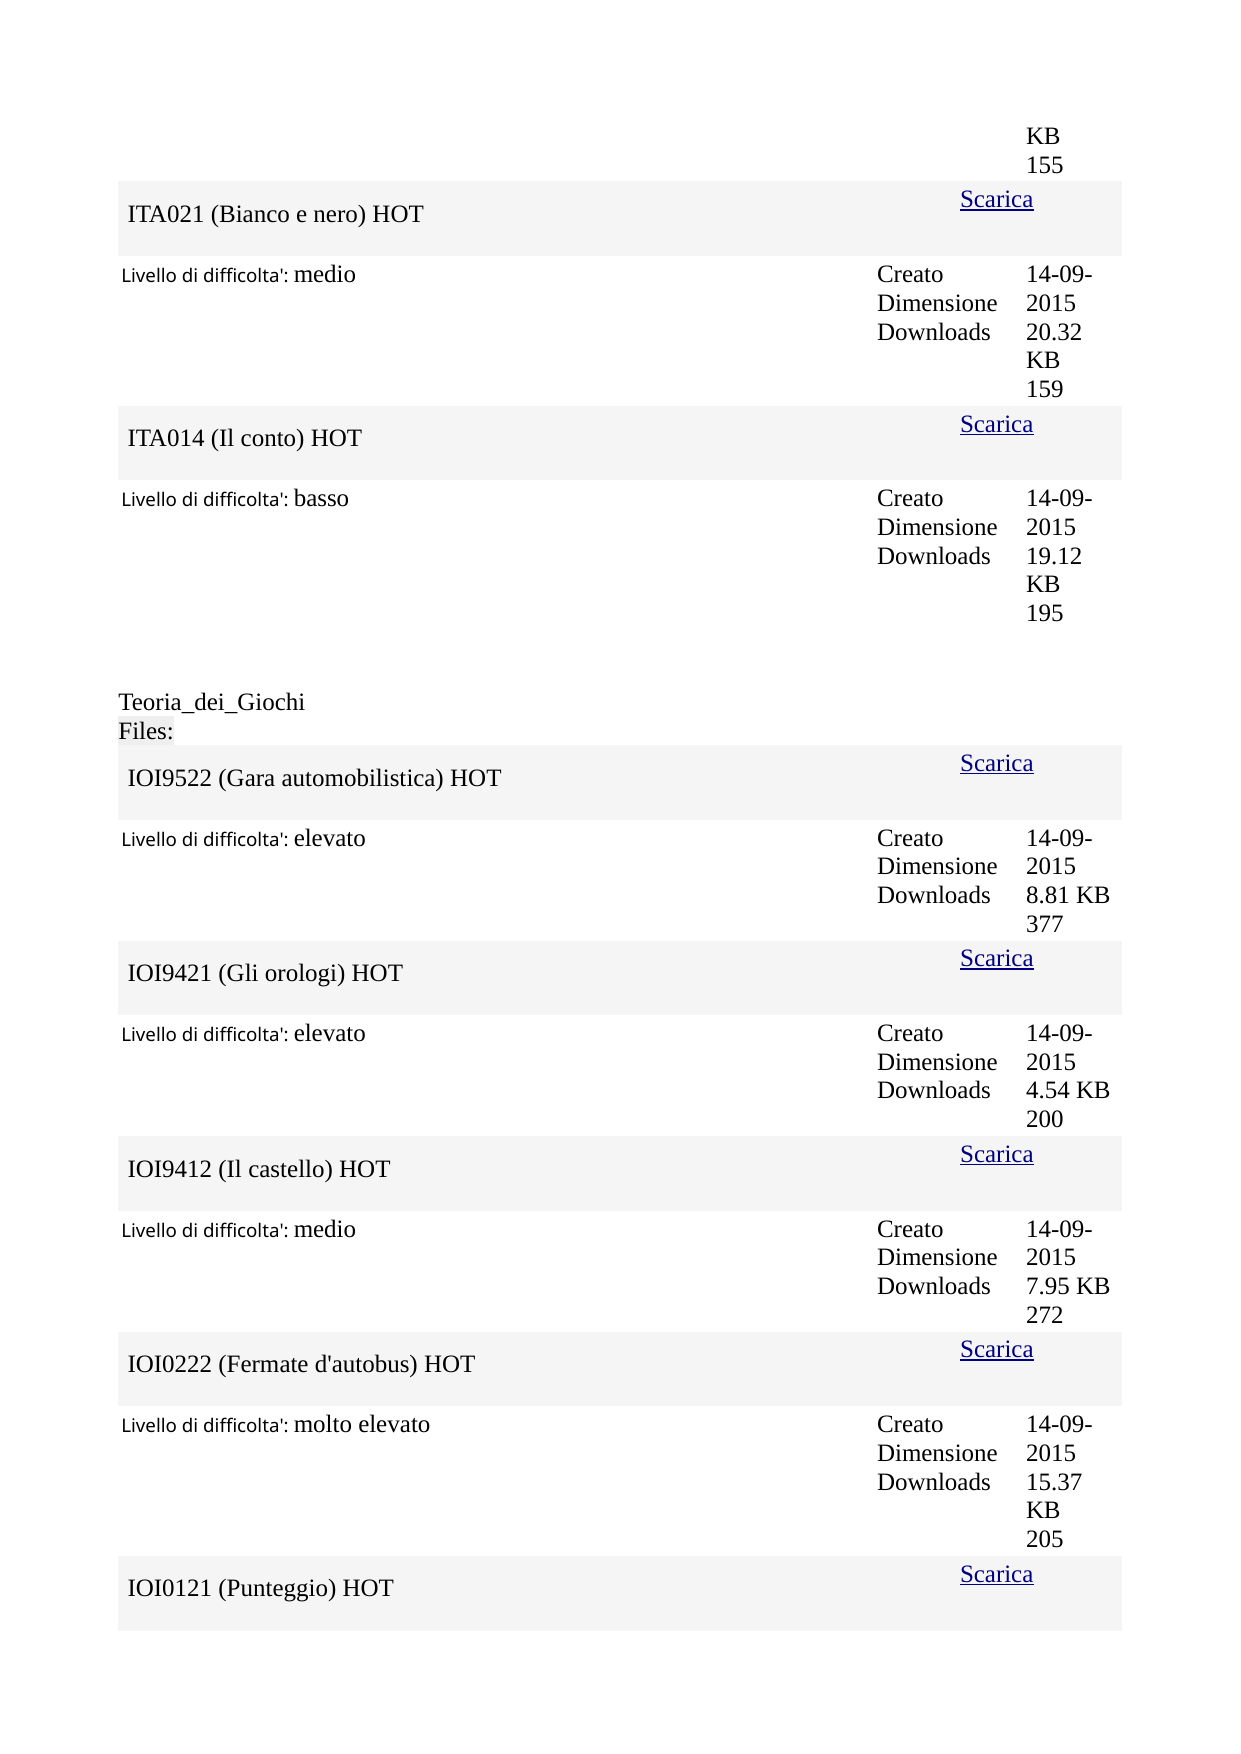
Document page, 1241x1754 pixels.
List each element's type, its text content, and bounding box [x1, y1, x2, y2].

table_cell [671, 1200, 1122, 1211]
table_header Livello di difficolta': medio [118, 1211, 862, 1332]
table_header [863, 1406, 874, 1556]
table_header Creato Dimensione Downloads [874, 1211, 1023, 1332]
table_cell [670, 470, 1122, 480]
table_header IOI9421 (Gli orologi) HOT [118, 941, 670, 1004]
table_header Scarica [871, 1556, 1122, 1620]
table_header [118, 118, 863, 181]
table_header Scarica [871, 181, 1122, 246]
table_header [863, 480, 874, 630]
table_header [670, 1556, 871, 1620]
table_cell [118, 1620, 670, 1631]
table_header Livello di difficolta': elevato [118, 820, 862, 941]
table_header [863, 1015, 874, 1136]
table_cell [670, 246, 1122, 256]
table_header Creato Dimensione Downloads [874, 820, 1023, 941]
table_header [670, 181, 871, 246]
text Teoria_dei_Giochi [118, 687, 1122, 716]
table_header Livello di difficolta': medio [118, 256, 863, 406]
table_header [863, 256, 874, 406]
table_header 14-09-2015 8.81 KB 377 [1023, 820, 1122, 941]
table_cell [118, 1005, 670, 1015]
table_header 14-09-2015 4.54 KB 200 [1023, 1015, 1122, 1136]
table_header [671, 1136, 871, 1200]
table_header Creato Dimensione Downloads [874, 1406, 1023, 1556]
table_header Livello di difficolta': elevato [118, 1015, 862, 1136]
table_header 14-09-2015 15.37 KB 205 [1023, 1406, 1122, 1556]
table_header [670, 941, 871, 1004]
table_cell [118, 470, 670, 480]
table_cell [670, 1396, 1122, 1406]
table_header 14-09-2015 20.32 KB 159 [1023, 256, 1122, 406]
text Files: [118, 716, 1122, 745]
table_header Scarica [871, 1332, 1122, 1396]
table_header IOI0222 (Fermate d'autobus) HOT [118, 1332, 670, 1396]
table_header Creato Dimensione Downloads [874, 480, 1023, 630]
table_header [670, 406, 871, 470]
table_header 14-09-2015 19.12 KB 195 [1023, 480, 1122, 630]
table_cell [670, 1005, 1122, 1015]
table_header [874, 118, 1023, 181]
table_header ITA021 (Bianco e nero) HOT [118, 181, 670, 246]
table_cell [118, 809, 670, 820]
table_header [863, 118, 874, 181]
table_header Creato Dimensione Downloads [874, 1015, 1023, 1136]
table_header IOI9412 (Il castello) HOT [118, 1136, 671, 1200]
table_header KB 155 [1023, 118, 1122, 181]
table_cell [118, 1396, 670, 1406]
table_header Scarica [871, 406, 1122, 470]
table_header IOI9522 (Gara automobilistica) HOT [118, 745, 670, 809]
table_cell [118, 246, 670, 256]
table_cell [670, 809, 1122, 820]
table_header Livello di difficolta': molto elevato [118, 1406, 863, 1556]
table_header Creato Dimensione Downloads [874, 256, 1023, 406]
table_header Scarica [871, 1136, 1122, 1200]
table_header [670, 745, 871, 809]
table_header 14-09-2015 7.95 KB 272 [1023, 1211, 1122, 1332]
table_header Livello di difficolta': basso [118, 480, 863, 630]
table_header Scarica [871, 745, 1122, 809]
table_cell [118, 1200, 671, 1211]
table_header [863, 820, 874, 941]
table_header [670, 1332, 871, 1396]
table_header IOI0121 (Punteggio) HOT [118, 1556, 670, 1620]
table_header ITA014 (Il conto) HOT [118, 406, 670, 470]
table_header Scarica [871, 941, 1122, 1004]
table_cell [670, 1620, 1122, 1631]
table_header [863, 1211, 874, 1332]
